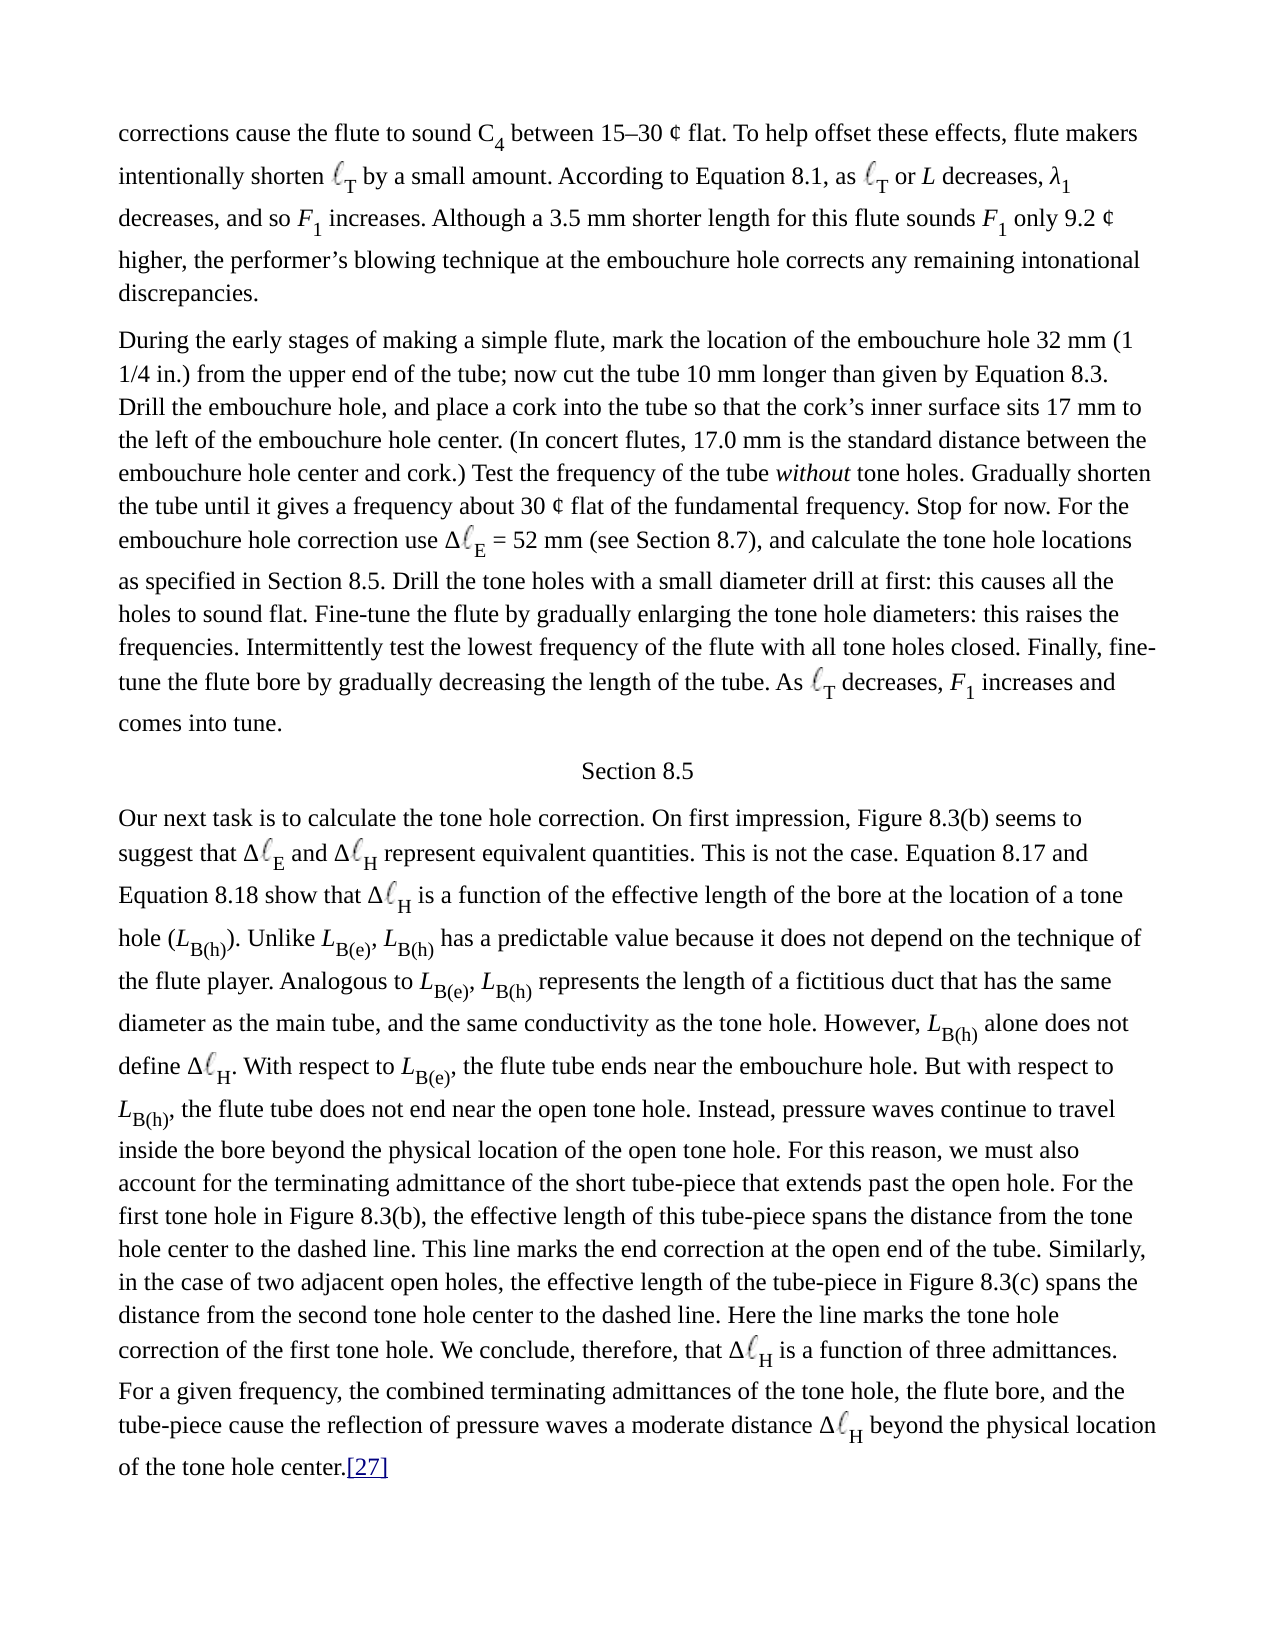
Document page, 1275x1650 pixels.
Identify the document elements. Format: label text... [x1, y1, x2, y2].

picture [383, 881, 397, 904]
picture [349, 838, 364, 861]
picture [744, 1335, 759, 1359]
picture [202, 1052, 217, 1075]
picture [259, 838, 273, 861]
text Section 8.5 [118, 756, 1157, 784]
picture [862, 161, 877, 185]
picture [835, 1411, 849, 1434]
text corrections cause the flute to sound C4 between 15–30 ¢ flat. To help offset these effects, flute makers intentionally shorten T by a small amount. According to Equation 8.1, as T or L decreases, λ1 decreases, and so F1 increases. Although a 3.5 mm shorter length for this flute sounds F1 only 9.2 ¢ higher, the performer’s blowing technique at the embouchure hole corrects any remaining intonational discrepancies. [118, 118, 1157, 307]
picture [460, 525, 474, 549]
picture [809, 667, 824, 691]
picture [330, 161, 345, 185]
text During the early stages of making a simple flute, mark the location of the embouchure hole 32 mm (1 1/4 in.) from the upper end of the tube; now cut the tube 10 mm longer than given by Equation 8.3. Drill the embouchure hole, and place a cork into the tube so that the cork’s inner surface sits 17 mm to the left of the embouchure hole center. (In concert flutes, 17.0 mm is the standard distance between the embouchure hole center and cork.) Test the frequency of the tube without tone holes. Gradually shorten the tube until it gives a frequency about 30 ¢ flat of the fundamental frequency. Stop for now. For the embouchure hole correction use ΔE = 52 mm (see Section 8.7), and calculate the tone hole locations as specified in Section 8.5. Drill the tone holes with a small diameter drill at first: this causes all the holes to sound flat. Fine-tune the flute by gradually enlarging the tone hole diameters: this raises the frequencies. Intermittently test the lowest frequency of the flute with all tone holes closed. Finally, fine-tune the flute bore by gradually decreasing the length of the tube. As T decreases, F1 increases and comes into tune. [118, 326, 1157, 737]
text Our next task is to calculate the tone hole correction. On first impression, Figure 8.3(b) seems to suggest that ΔE and ΔH represent equivalent quantities. This is not the case. Equation 8.17 and Equation 8.18 show that ΔH is a function of the effective length of the bore at the location of a tone hole (LB(h)). Unlike LB(e), LB(h) has a predictable value because it does not depend on the technique of the flute player. Analogous to LB(e), LB(h) represents the length of a fictitious duct that has the same diameter as the main tube, and the same conductivity as the tone hole. However, LB(h) alone does not define ΔH. With respect to LB(e), the flute tube ends near the embouchure hole. But with respect to LB(h), the flute tube does not end near the open tone hole. Instead, pressure waves continue to travel inside the bore beyond the physical location of the open tone hole. For this reason, we must also account for the terminating admittance of the short tube-piece that extends past the open hole. For the first tone hole in Figure 8.3(b), the effective length of this tube-piece spans the distance from the tone hole center to the dashed line. This line marks the end correction at the open end of the tube. Similarly, in the case of two adjacent open holes, the effective length of the tube-piece in Figure 8.3(c) spans the distance from the second tone hole center to the dashed line. Here the line marks the tone hole correction of the first tone hole. We conclude, therefore, that ΔH is a function of three admittances. For a given frequency, the combined terminating admittances of the tone hole, the flute bore, and the tube-piece cause the reflection of pressure waves a moderate distance ΔH beyond the physical location of the tone hole center.[27] [118, 803, 1157, 1481]
